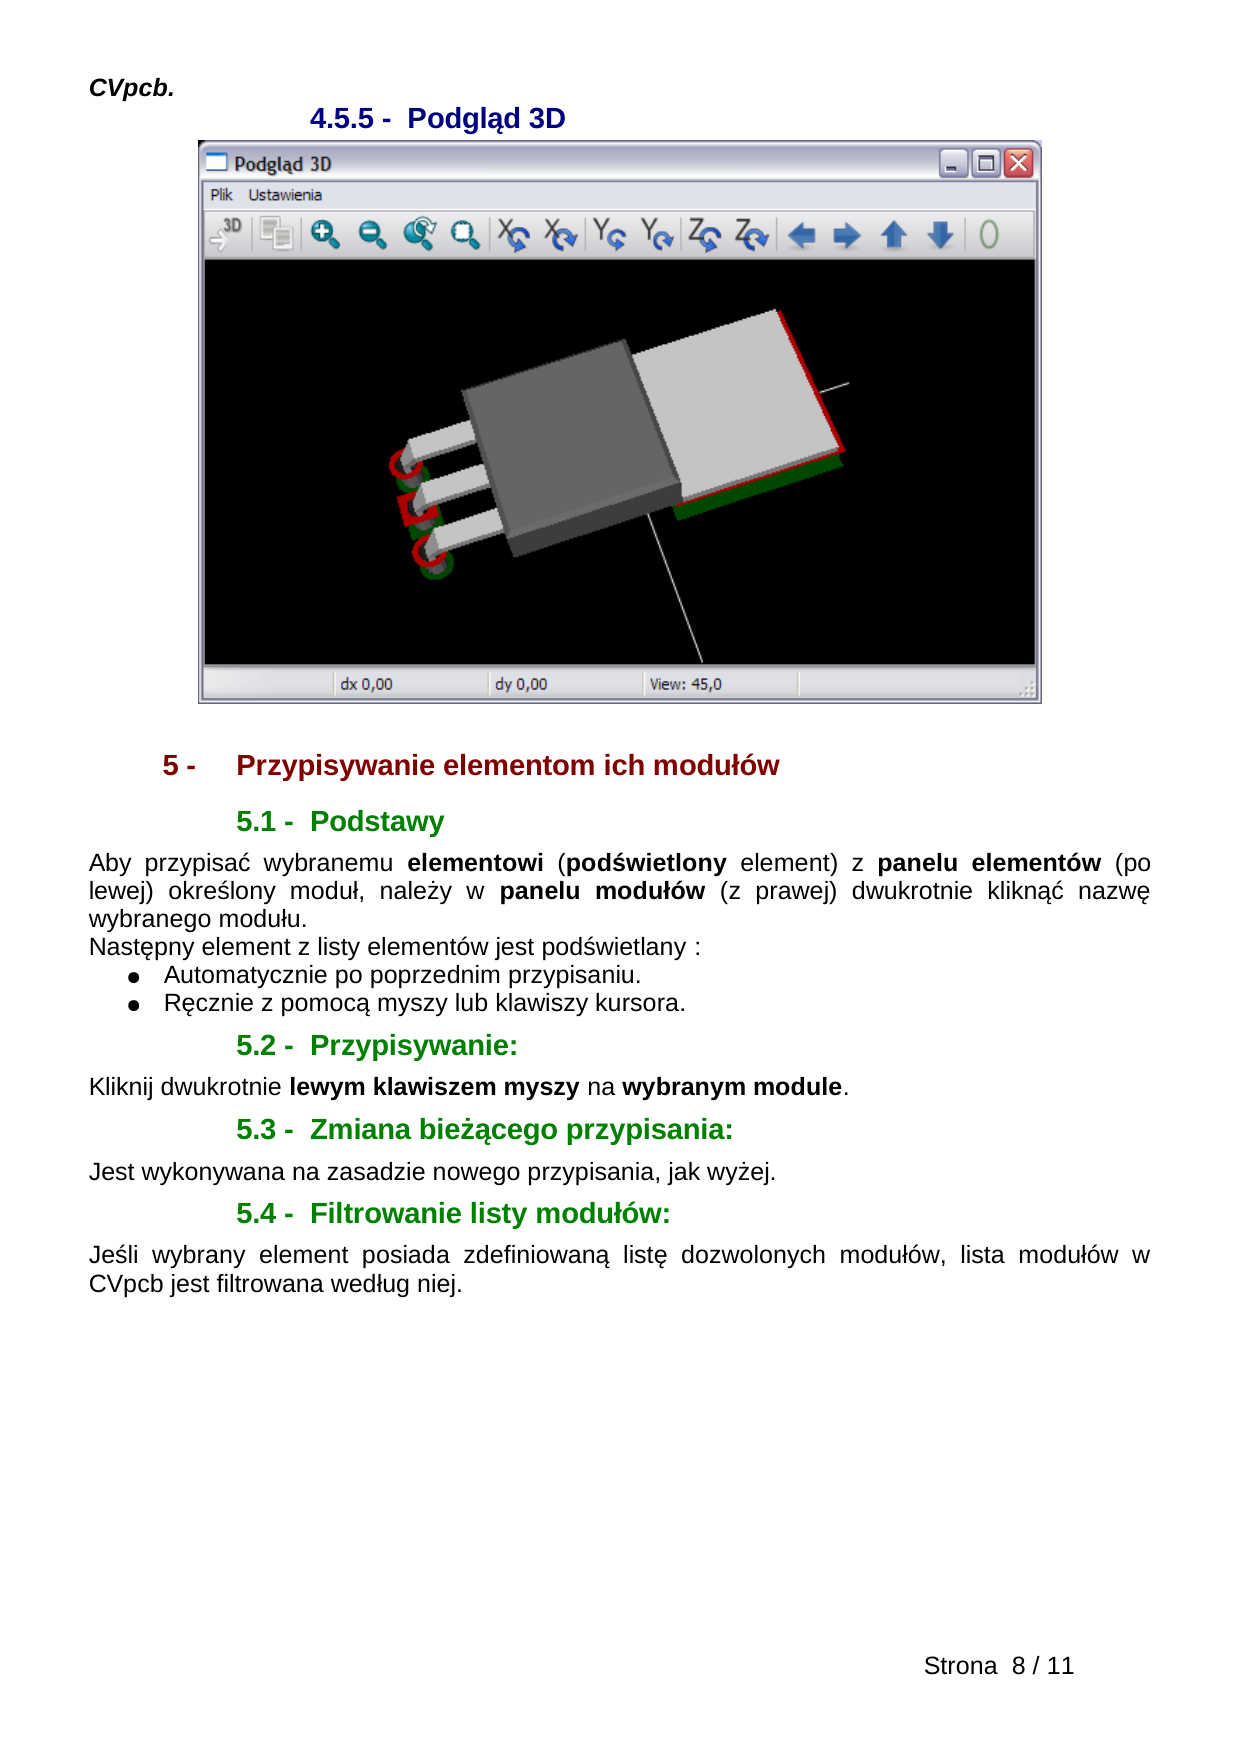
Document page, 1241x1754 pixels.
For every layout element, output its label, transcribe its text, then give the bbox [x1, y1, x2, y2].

subtitle Zmiana bieżącego przypisania: [162, 1113, 1152, 1146]
subtitle Podstawy [162, 805, 1152, 837]
text Następny element z listy elementów jest podświetlany : [88, 933, 1152, 961]
subtitle Przypisywanie elementom ich modułów [88, 749, 1152, 781]
list Ręcznie z pomocą myszy lub klawiszy kursora. [126, 989, 1152, 1017]
subtitle Przypisywanie: [162, 1029, 1152, 1062]
subtitle Filtrowanie listy modułów: [162, 1197, 1152, 1230]
list Automatycznie po poprzednim przypisaniu. [126, 961, 1152, 989]
text Jest wykonywana na zasadzie nowego przypisania, jak wyżej. [88, 1157, 1152, 1185]
text Jeśli wybrany element posiada zdefiniowaną listę dozwolonych modułów, lista modułów w CVpcb jest filtrowana według niej. [88, 1241, 1152, 1297]
picture [198, 140, 1042, 704]
text Kliknij dwukrotnie lewym klawiszem myszy na wybranym module. [88, 1073, 1152, 1101]
subtitle Podgląd 3D [236, 102, 1152, 134]
text Aby przypisać wybranemu elementowi (podświetlony element) z panelu elementów (po lewej) określony moduł, należy w panelu modułów (z prawej) dwukrotnie kliknąć nazwę wybranego modułu. [88, 849, 1152, 933]
